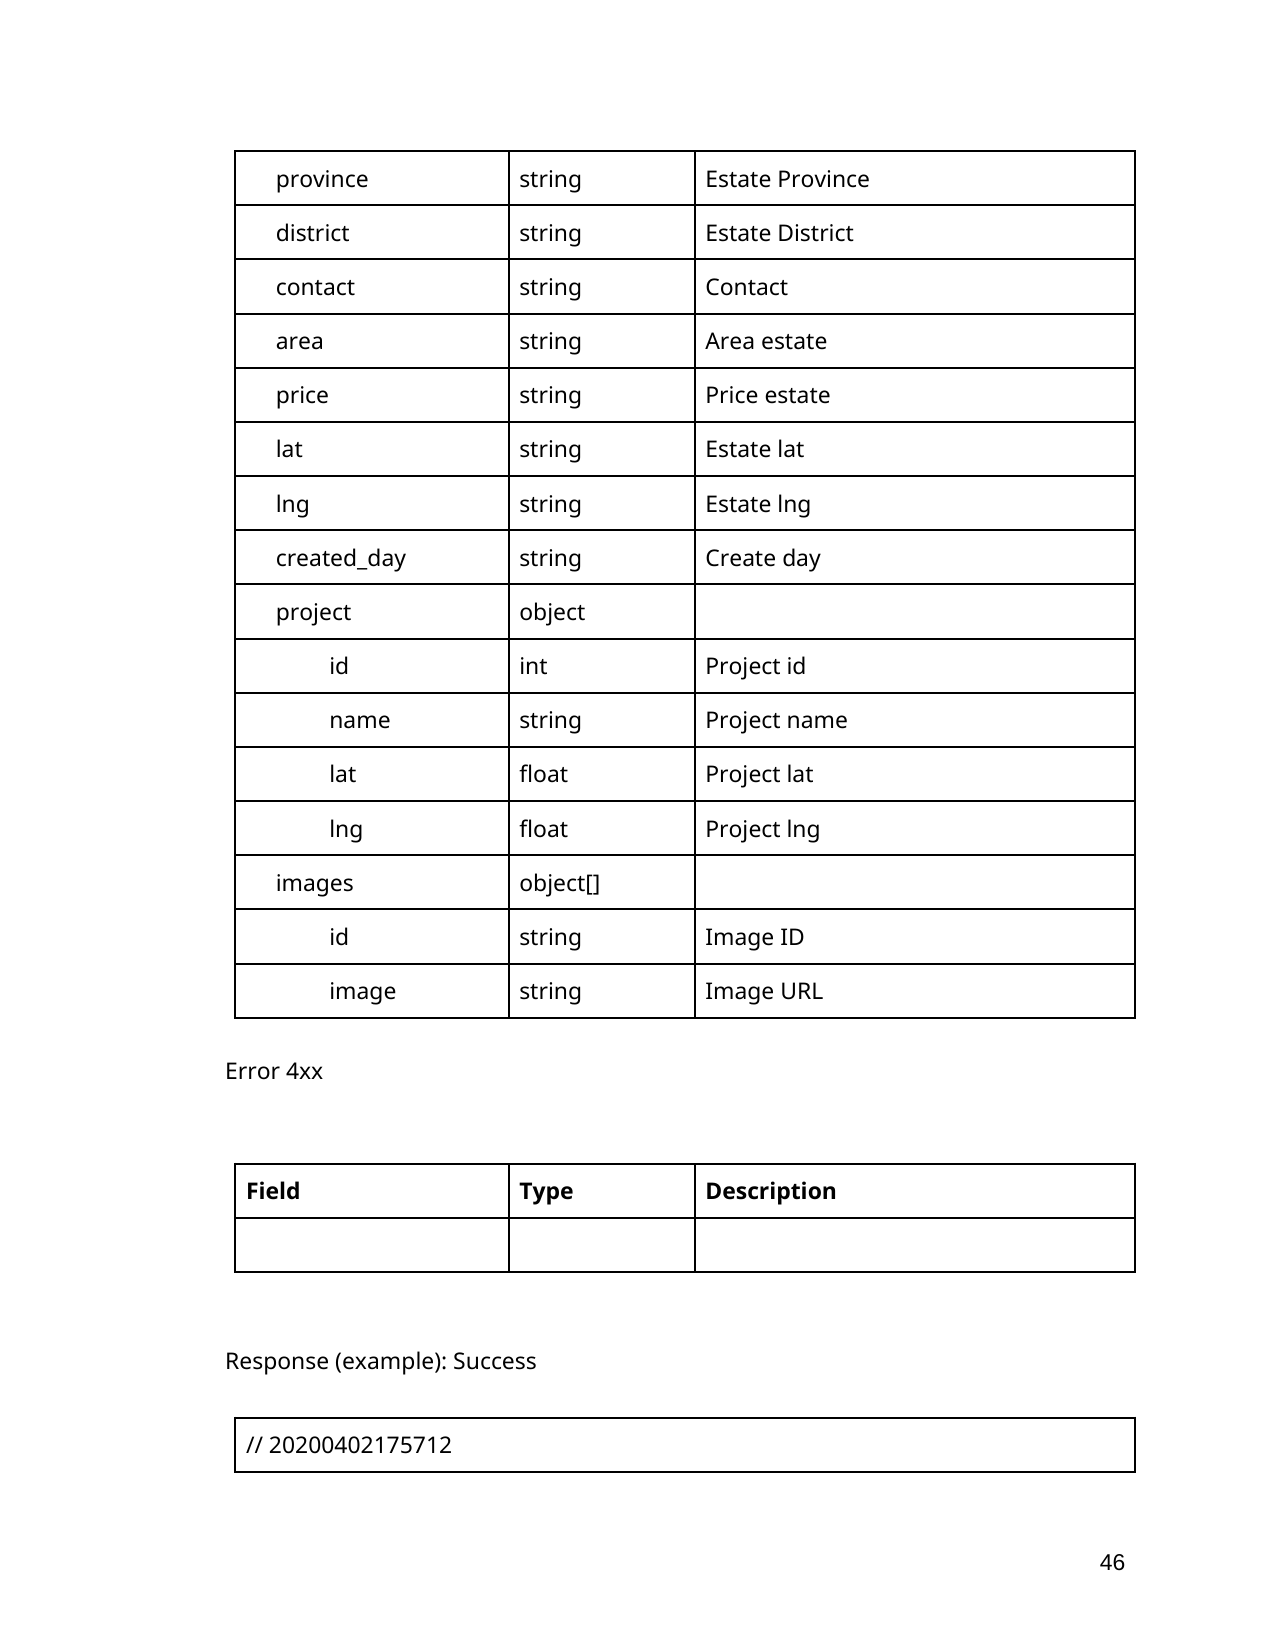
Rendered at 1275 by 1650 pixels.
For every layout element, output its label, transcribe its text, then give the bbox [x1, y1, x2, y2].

table_cell Create day [696, 531, 1134, 583]
table_cell string [510, 477, 694, 529]
table_cell project [236, 585, 508, 637]
table_cell string [510, 369, 694, 421]
table_cell image [236, 965, 508, 1017]
table_cell [236, 1219, 508, 1271]
table_cell string [510, 206, 694, 258]
table_cell district [236, 206, 508, 258]
table_cell string [510, 965, 694, 1017]
table_cell [696, 856, 1134, 908]
table_cell lat [236, 748, 508, 800]
table_cell object [510, 585, 694, 637]
table_cell [696, 585, 1134, 637]
table_cell string [510, 152, 694, 204]
table_cell Estate lat [696, 423, 1134, 475]
table_cell created_day [236, 531, 508, 583]
table_cell province [236, 152, 508, 204]
table_cell lng [236, 802, 508, 854]
table_cell int [510, 640, 694, 692]
table_cell float [510, 802, 694, 854]
text Error 4xx [225, 1055, 1125, 1086]
table_cell Estate lng [696, 477, 1134, 529]
table_header // 20200402175712 [236, 1419, 1134, 1471]
table_header Type [510, 1165, 694, 1217]
table_cell contact [236, 260, 508, 312]
table_cell lng [236, 477, 508, 529]
table_cell id [236, 640, 508, 692]
table_cell Estate Province [696, 152, 1134, 204]
table_cell id [236, 910, 508, 962]
table_cell [510, 1219, 694, 1271]
table_cell string [510, 694, 694, 746]
table_cell string [510, 531, 694, 583]
table_cell Estate District [696, 206, 1134, 258]
table_header Field [236, 1165, 508, 1217]
table_cell Project lng [696, 802, 1134, 854]
text Response (example): Success [225, 1345, 1125, 1376]
table_cell Project id [696, 640, 1134, 692]
table_cell string [510, 910, 694, 962]
table_header Description [696, 1165, 1134, 1217]
table_cell Contact [696, 260, 1134, 312]
table_cell string [510, 423, 694, 475]
table_cell images [236, 856, 508, 908]
table_cell Project lat [696, 748, 1134, 800]
table_cell [696, 1219, 1134, 1271]
table_cell object[] [510, 856, 694, 908]
table_cell Price estate [696, 369, 1134, 421]
table_cell string [510, 260, 694, 312]
table_cell string [510, 315, 694, 367]
table_cell float [510, 748, 694, 800]
table_cell Area estate [696, 315, 1134, 367]
table_cell lat [236, 423, 508, 475]
table_cell name [236, 694, 508, 746]
table_cell Image URL [696, 965, 1134, 1017]
table_cell Image ID [696, 910, 1134, 962]
table_cell price [236, 369, 508, 421]
table_cell area [236, 315, 508, 367]
table_cell Project name [696, 694, 1134, 746]
